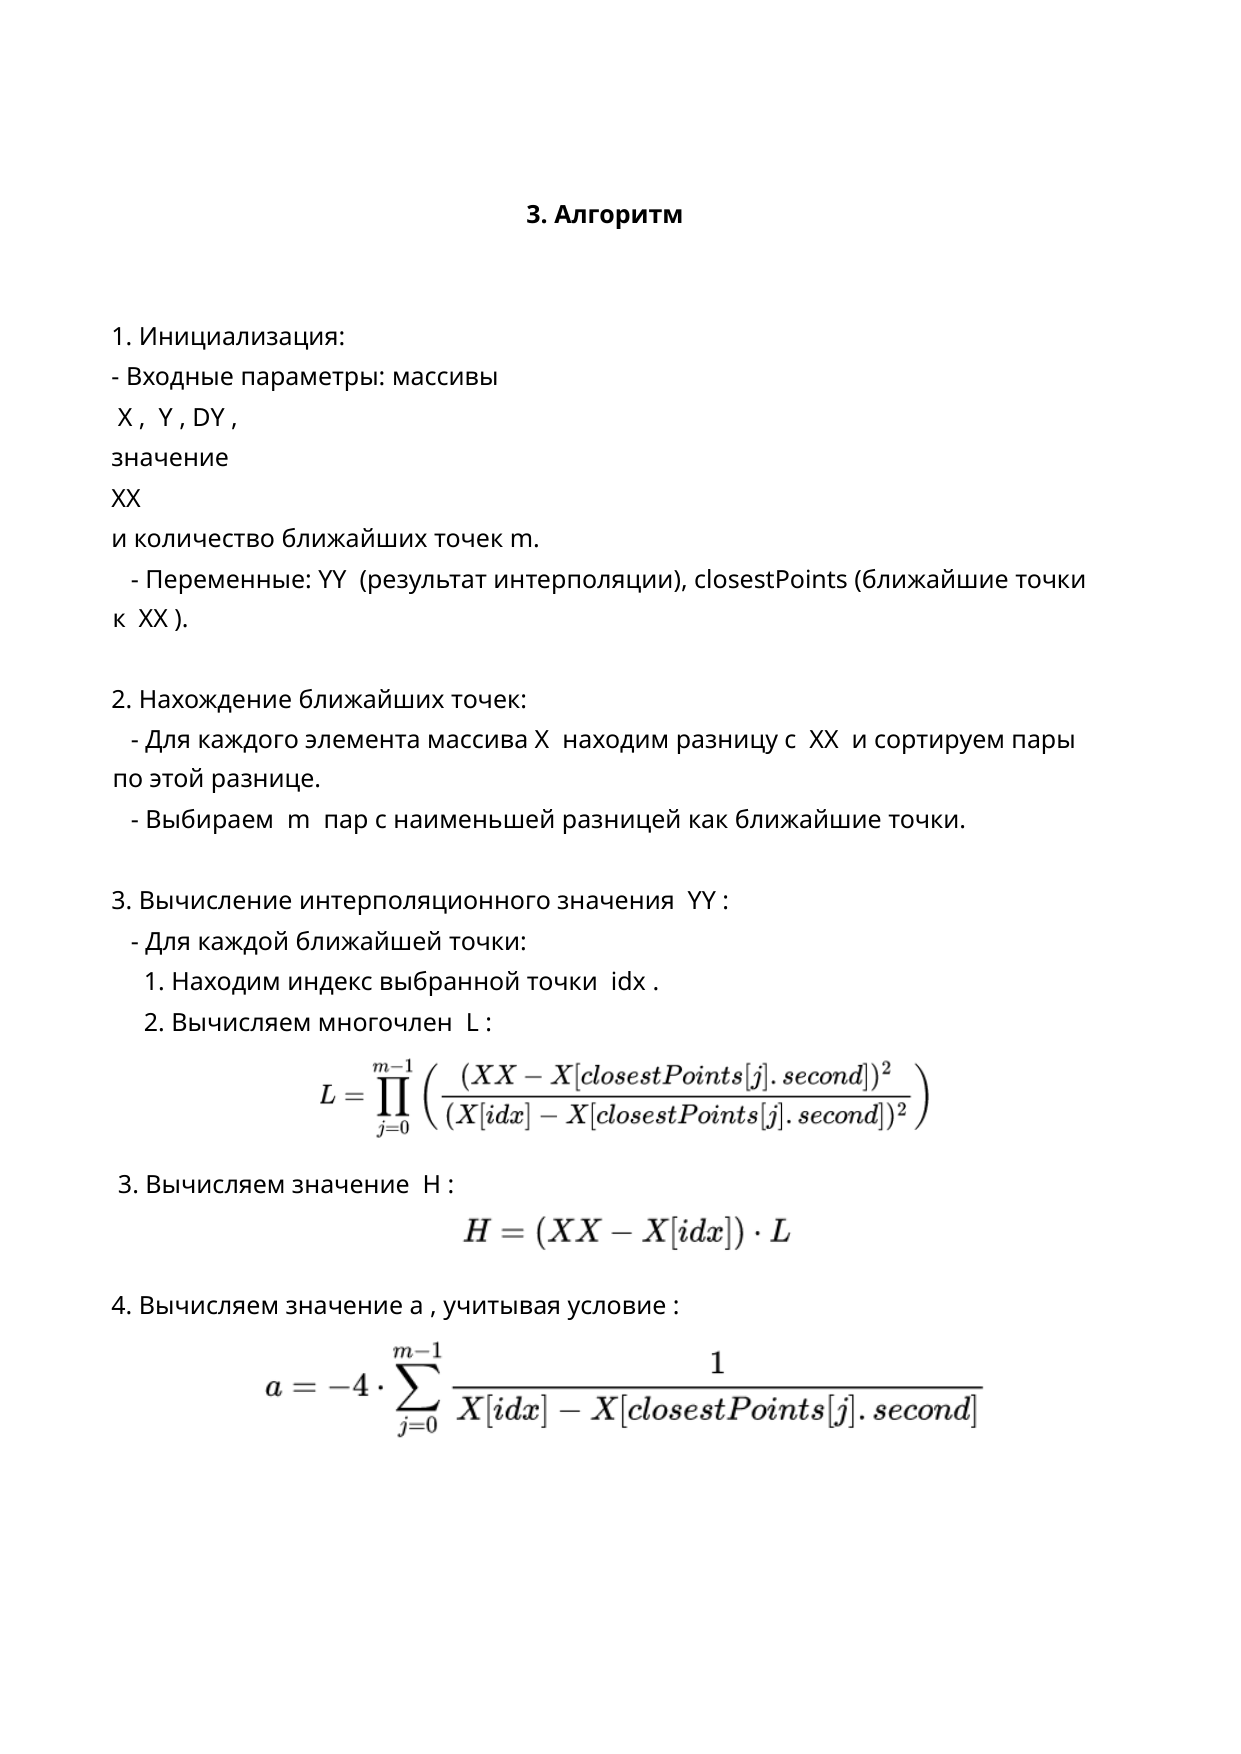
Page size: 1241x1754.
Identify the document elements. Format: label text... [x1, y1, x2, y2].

text - Выбираем m пар с наименьшей разницей как ближайшие точки. [111, 802, 1105, 836]
text - Для каждой ближайшей точки: [111, 923, 1105, 957]
text X , Y , DY , [111, 399, 1105, 433]
text 4. Вычисляем значение a , учитывая условие : [111, 1288, 1105, 1322]
text - Для каждого элемента массива X находим разницу с XX и сортируем пары по этой разнице. [111, 722, 1105, 795]
text значение [111, 440, 1105, 474]
text 3. Вычисление интерполяционного значения YY : [111, 883, 1105, 917]
picture [252, 1328, 1011, 1460]
text и количество ближайших точек m. [111, 521, 1105, 555]
text 3. Вычисляем значение H : [111, 1166, 1105, 1200]
text 2. Вычисляем многочлен L : [111, 1004, 1105, 1038]
text 3. Алгоритм [111, 197, 1105, 231]
text XX [111, 480, 1105, 514]
text - Переменные: YY (результат интерполяции), closestPoints (ближайшие точки к XX ). [111, 561, 1105, 634]
text 1. Инициализация: [111, 318, 1105, 352]
picture [455, 1206, 808, 1258]
picture [320, 1044, 943, 1152]
text - Входные параметры: массивы [111, 359, 1105, 393]
text 2. Нахождение ближайших точек: [111, 681, 1105, 716]
text 1. Находим индекс выбранной точки idx . [111, 964, 1105, 998]
